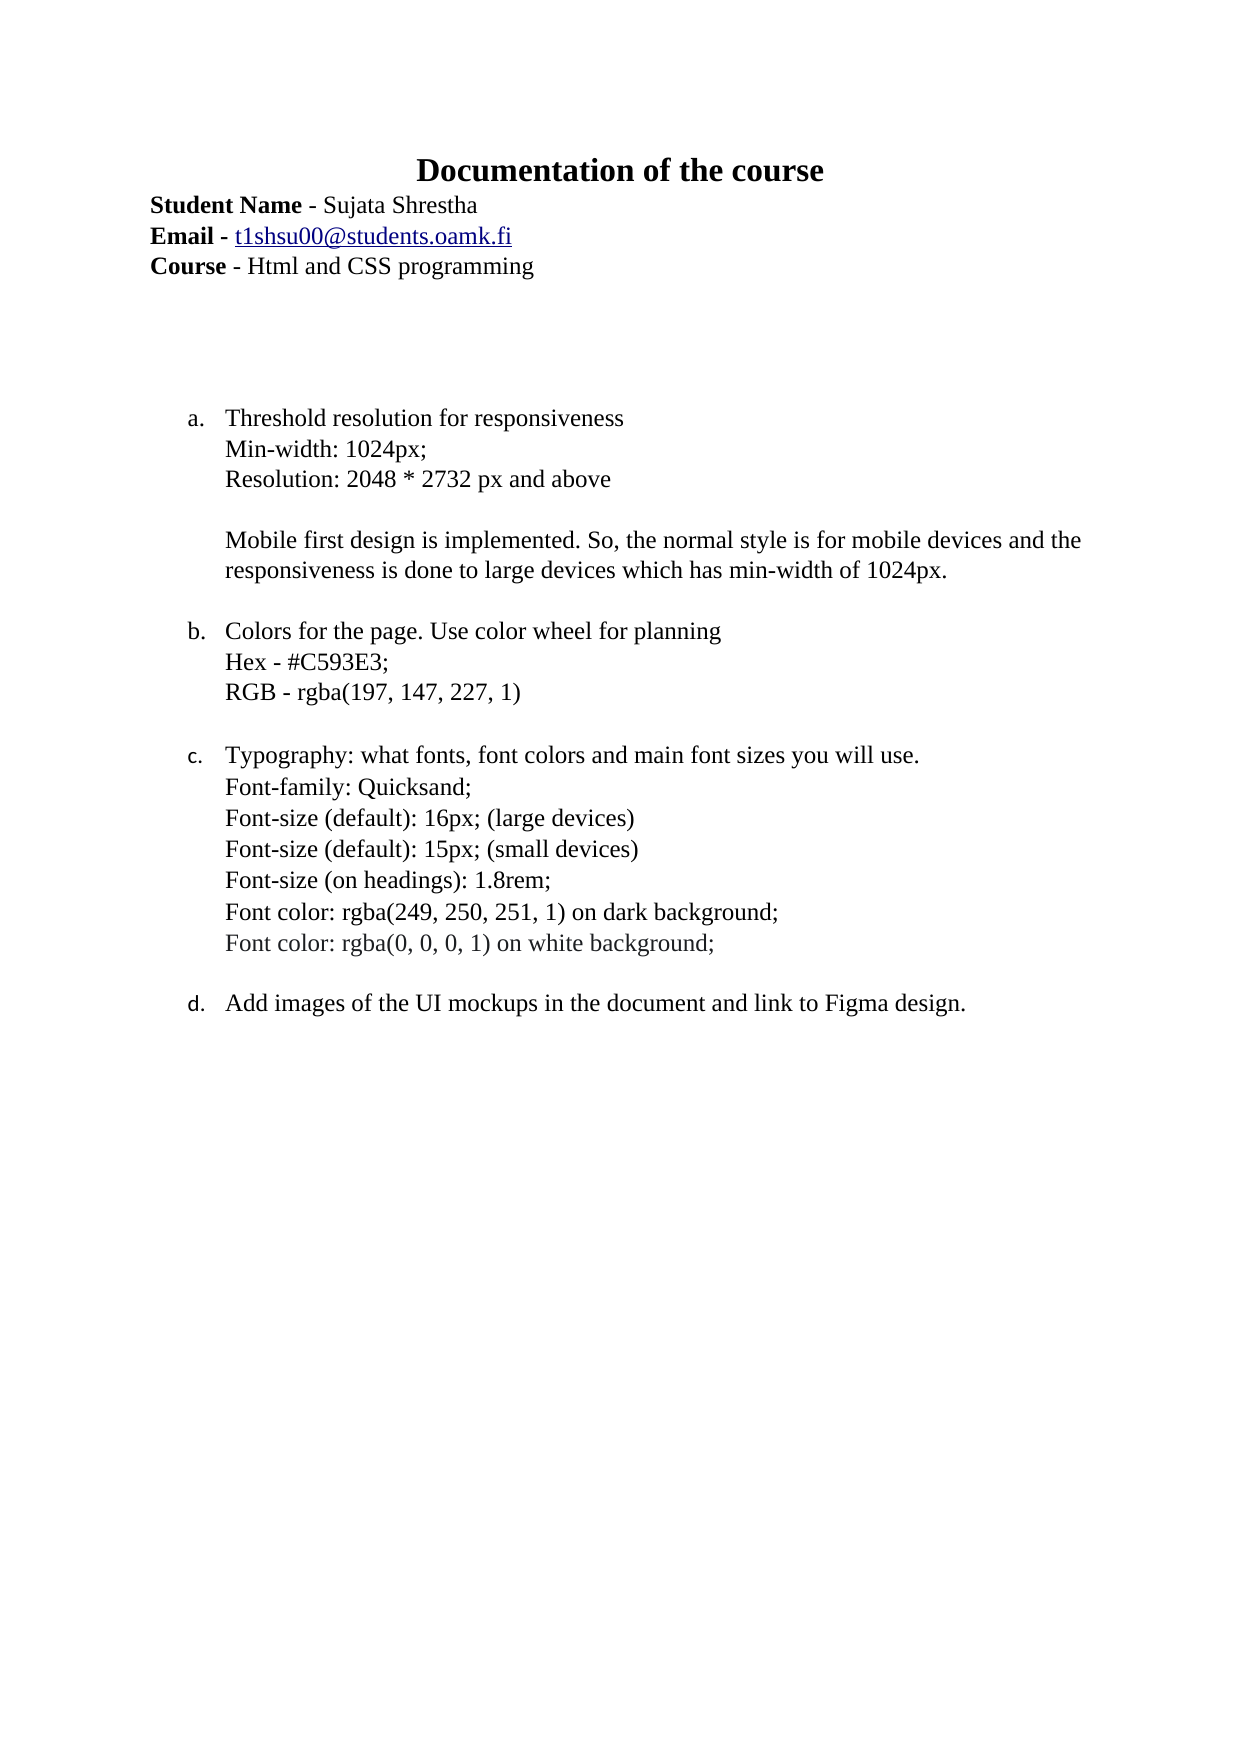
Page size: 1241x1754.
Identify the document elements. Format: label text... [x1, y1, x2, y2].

text Font color: rgba(0, 0, 0, 1) on white background; [150, 926, 1090, 957]
list Font-family: Quicksand; [225, 769, 1090, 801]
text Font color: rgba(249, 250, 251, 1) on dark background; [150, 894, 1090, 926]
list Font-size (default): 15px; (small devices) [225, 832, 1090, 863]
text Resolution: 2048 * 2732 px and above [225, 464, 1090, 493]
text Email - t1shsu00@students.oamk.fi [150, 221, 1090, 250]
list Font-size (default): 16px; (large devices) [225, 801, 1090, 832]
text Course - Html and CSS programming [150, 251, 1090, 280]
list RGB - rgba(197, 147, 227, 1) [225, 677, 1090, 706]
list Typography: what fonts, font colors and main font sizes you will use. [187, 738, 1090, 769]
list Hex - #C593E3; [225, 647, 1090, 676]
list Font-size (on headings): 1.8rem; [225, 863, 1090, 894]
text Documentation of the course [150, 150, 1090, 188]
list Colors for the page. Use color wheel for planning [187, 616, 1090, 645]
text Min-width: 1024px; [225, 434, 1090, 463]
text Mobile first design is implemented. So, the normal style is for mobile devices and the responsiveness is done to large devices which has min-width of 1024px. [225, 525, 1090, 584]
list Threshold resolution for responsiveness [187, 403, 1090, 432]
text Student Name - Sujata Shrestha [150, 191, 1090, 219]
list Add images of the UI mockups in the document and link to Figma design. [187, 988, 1090, 1017]
